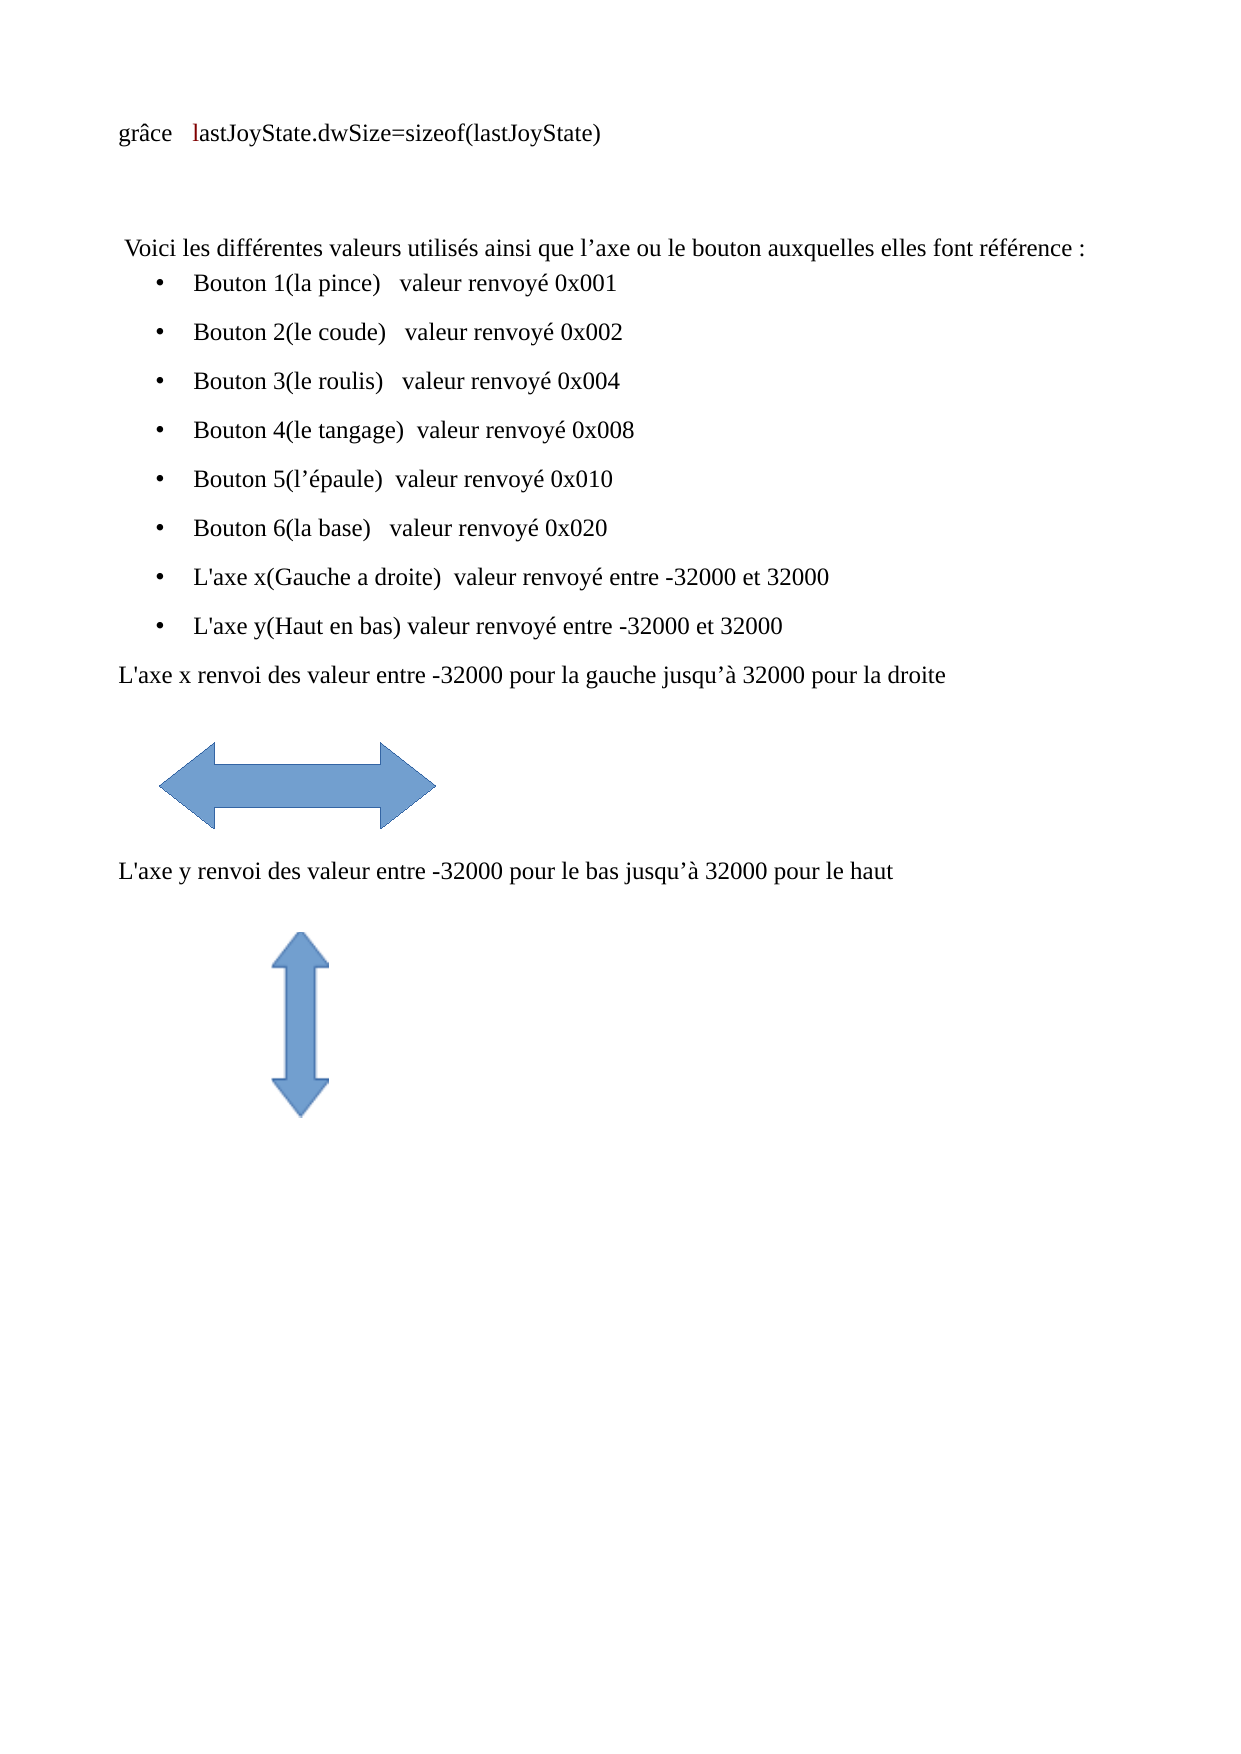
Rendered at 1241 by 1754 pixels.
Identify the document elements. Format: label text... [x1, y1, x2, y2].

text grâce lastJoyState.dwSize=sizeof(lastJoyState) [118, 118, 1122, 147]
list Bouton 2(le coude) valeur renvoyé 0x002 [156, 317, 1122, 345]
text Voici les différentes valeurs utilisés ainsi que l’axe ou le bouton auxquelles elles font référence : [118, 233, 1122, 262]
list Bouton 1(la pince) valeur renvoyé 0x001 [156, 268, 1122, 296]
text L'axe x renvoi des valeur entre -32000 pour la gauche jusqu’à 32000 pour la droite [118, 660, 1122, 689]
list L'axe y(Haut en bas) valeur renvoyé entre -32000 et 32000 [156, 611, 1122, 640]
list L'axe x(Gauche a droite) valeur renvoyé entre -32000 et 32000 [156, 562, 1122, 591]
text L'axe y renvoi des valeur entre -32000 pour le bas jusqu’à 32000 pour le haut [118, 856, 1122, 885]
list Bouton 3(le roulis) valeur renvoyé 0x004 [156, 366, 1122, 394]
list Bouton 4(le tangage) valeur renvoyé 0x008 [156, 415, 1122, 443]
picture [271, 932, 329, 1118]
list Bouton 6(la base) valeur renvoyé 0x020 [156, 513, 1122, 542]
list Bouton 5(l’épaule) valeur renvoyé 0x010 [156, 464, 1122, 493]
